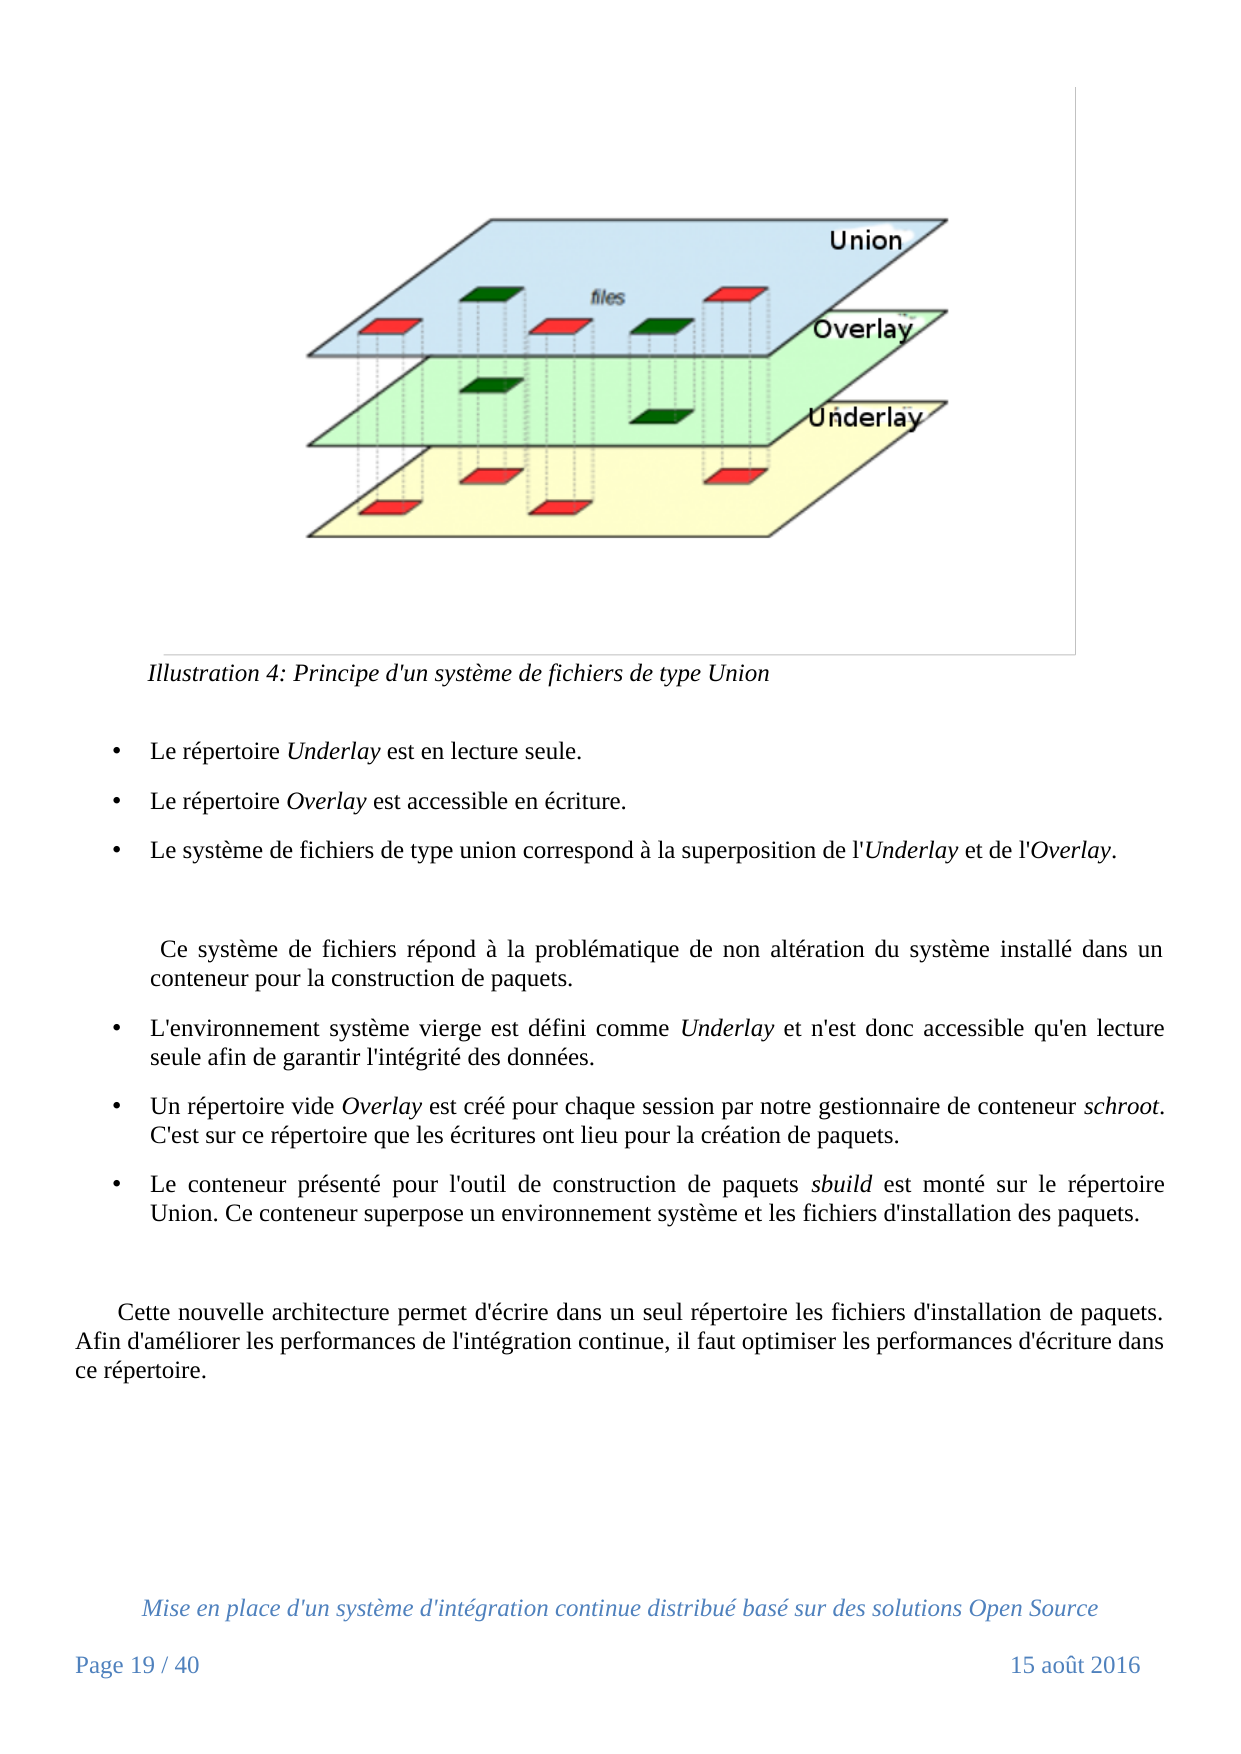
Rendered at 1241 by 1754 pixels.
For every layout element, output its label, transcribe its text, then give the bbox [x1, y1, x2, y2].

list Ce système de fichiers répond à la problématique de non altération du système installé dans un conteneur pour la construction de paquets. [112, 934, 1165, 992]
list L'environnement système vierge est défini comme Underlay et n'est donc accessible qu'en lecture seule afin de garantir l'intégrité des données. [112, 1013, 1165, 1070]
text Illustration 4: Principe d'un système de fichiers de type Union [147, 87, 1093, 687]
text Cette nouvelle architecture permet d'écrire dans un seul répertoire les fichiers d'installation de paquets. Afin d'améliorer les performances de l'intégration continue, il faut optimiser les performances d'écriture dans ce répertoire. [75, 1297, 1165, 1384]
list Le conteneur présenté pour l'outil de construction de paquets sbuild est monté sur le répertoire Union. Ce conteneur superpose un environnement système et les fichiers d'installation des paquets. [112, 1169, 1165, 1227]
list Le répertoire Overlay est accessible en écriture. [112, 786, 1165, 814]
picture [163, 87, 1077, 658]
list Un répertoire vide Overlay est créé pour chaque session par notre gestionnaire de conteneur schroot. C'est sur ce répertoire que les écritures ont lieu pour la création de paquets. [112, 1091, 1165, 1149]
list Le système de fichiers de type union correspond à la superposition de l'Underlay et de l'Overlay. [112, 835, 1165, 864]
list Le répertoire Underlay est en lecture seule. [112, 736, 1165, 765]
